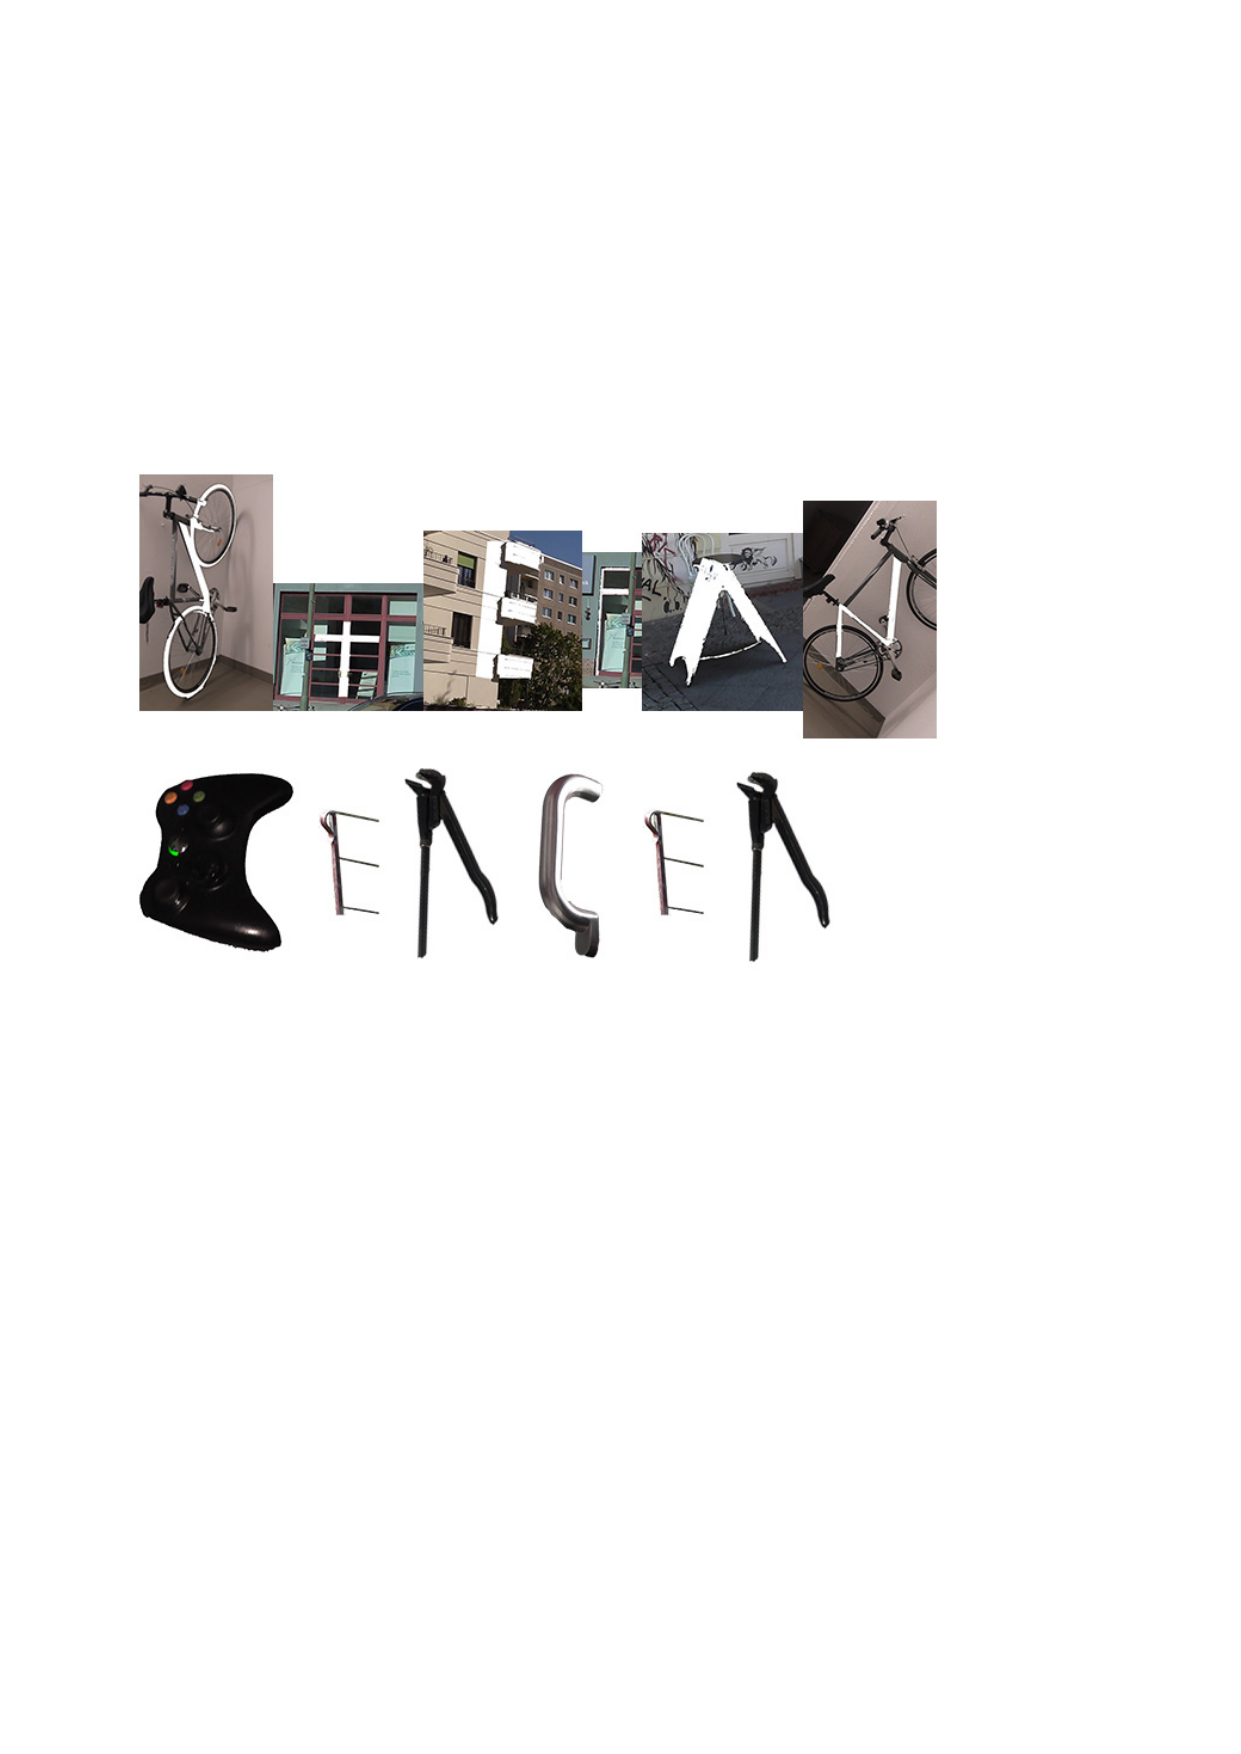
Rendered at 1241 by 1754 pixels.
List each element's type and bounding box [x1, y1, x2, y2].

picture [118, 454, 1123, 1164]
